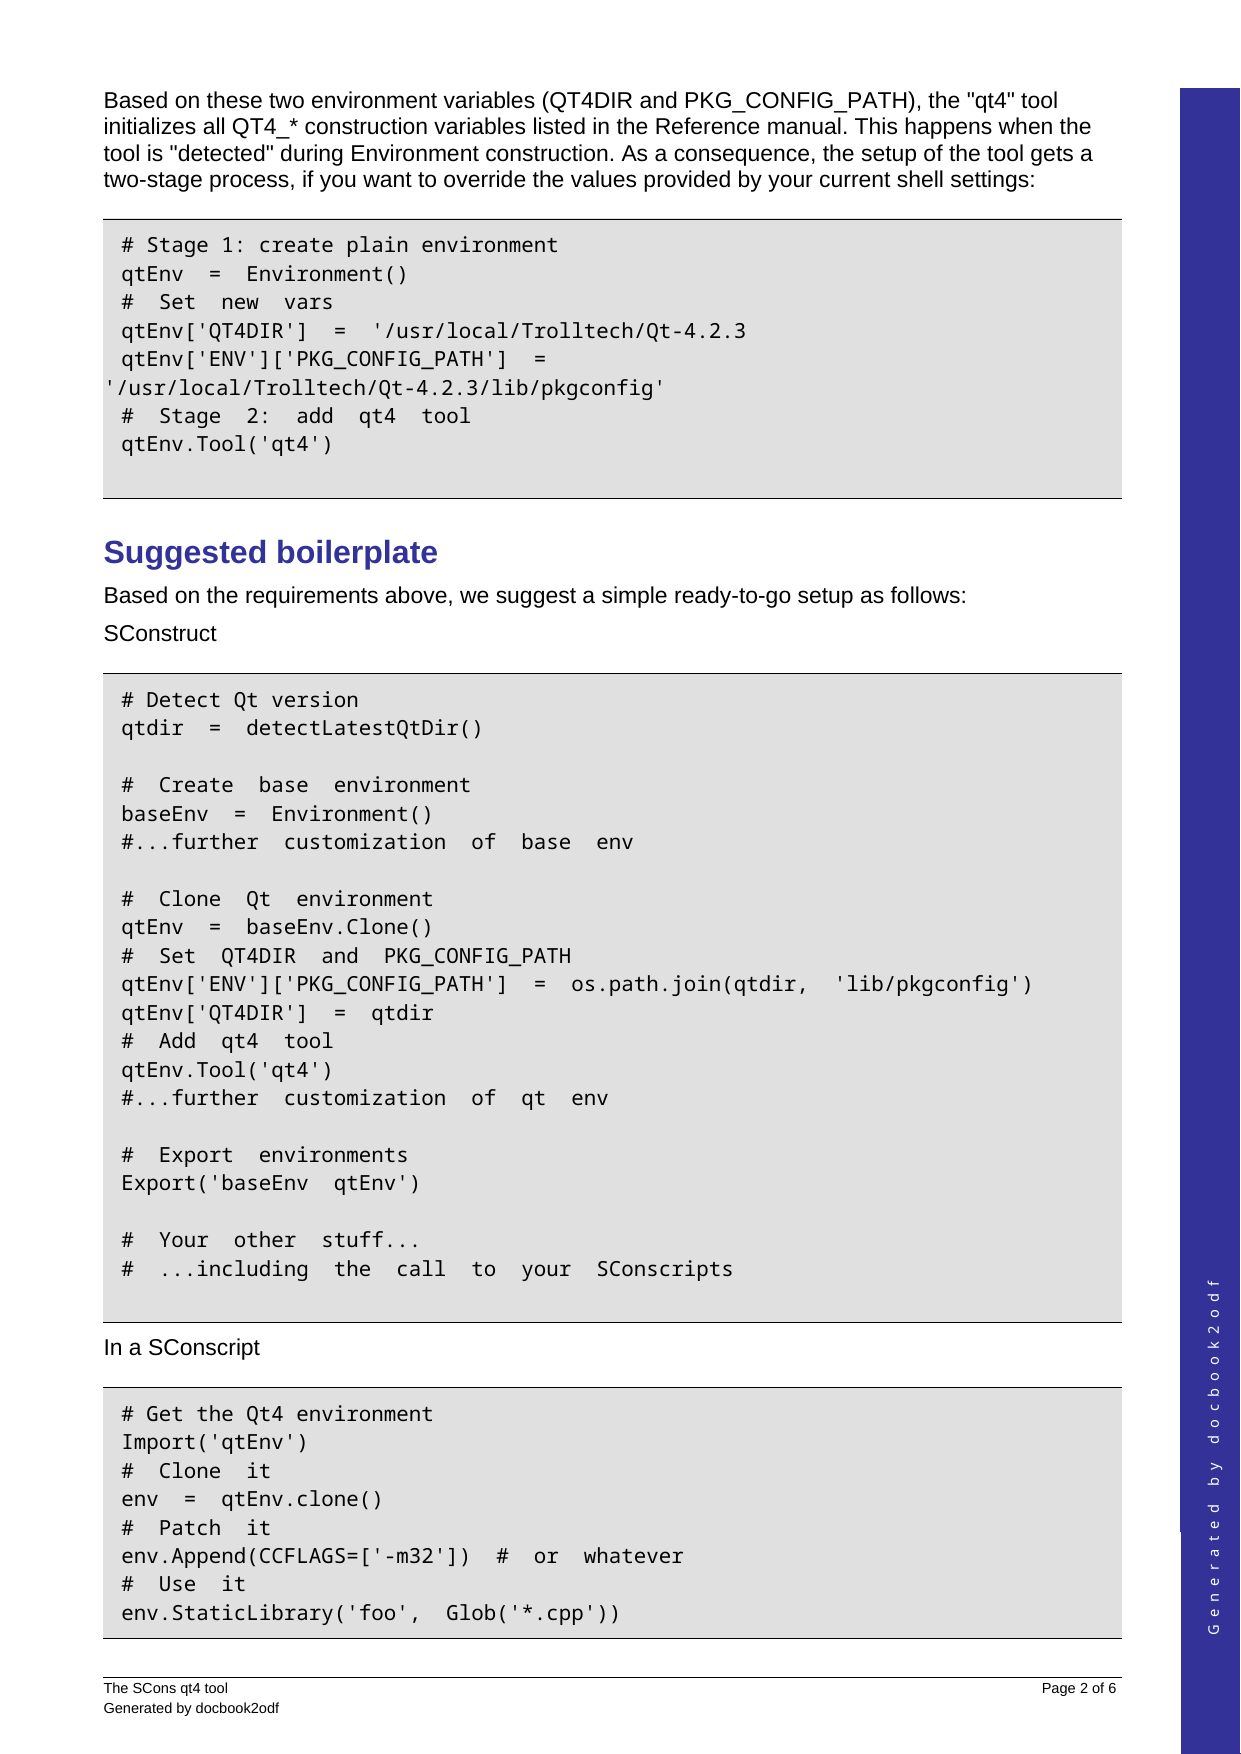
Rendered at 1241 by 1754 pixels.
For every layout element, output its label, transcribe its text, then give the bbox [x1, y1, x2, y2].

text # Set new vars [103, 287, 1122, 316]
text qtdir = detectLatestQtDir() [103, 713, 1122, 742]
text Based on the requirements above, we suggest a simple ready-to-go setup as follows: [103, 582, 1122, 609]
text env.Append(CCFLAGS=['-m32']) # or whatever [103, 1541, 1122, 1569]
text # Use it [103, 1569, 1122, 1586]
text # Get the Qt4 environment [103, 1388, 1122, 1427]
text # Patch it [103, 1513, 1122, 1541]
text qtEnv['ENV']['PKG_CONFIG_PATH'] = '/usr/local/Trolltech/Qt-4.2.3/lib/pkgconfig' [103, 344, 1122, 401]
text # Export environments [103, 1140, 1122, 1168]
text qtEnv['QT4DIR'] = '/usr/local/Trolltech/Qt-4.2.3 [103, 316, 1122, 344]
text # Create base environment [103, 770, 1122, 799]
text # Clone Qt environment [103, 884, 1122, 912]
text #...further customization of qt env [103, 1083, 1122, 1112]
text Export('baseEnv qtEnv') [103, 1168, 1122, 1197]
text # Set QT4DIR and PKG_CONFIG_PATH [103, 941, 1122, 969]
text qtEnv['ENV']['PKG_CONFIG_PATH'] = os.path.join(qtdir, 'lib/pkgconfig') [103, 969, 1122, 998]
text qtEnv.Tool('qt4') [103, 1055, 1122, 1083]
text qtEnv = Environment() [103, 259, 1122, 287]
text # Add qt4 tool [103, 1026, 1122, 1055]
text qtEnv['QT4DIR'] = qtdir [103, 998, 1122, 1026]
text Based on these two environment variables (QT4DIR and PKG_CONFIG_PATH), the "qt4" tool initializes all QT4_* construction variables listed in the Reference manual. This happens when the tool is "detected" during Environment construction. As a consequence, the setup of the tool gets a two-stage process, if you want to override the values provided by your current shell settings: [103, 87, 1122, 192]
text qtEnv = baseEnv.Clone() [103, 912, 1122, 941]
subtitle Suggested boilerplate [103, 534, 1122, 571]
text # ...including the call to your SConscripts [103, 1254, 1122, 1270]
text # Stage 2: add qt4 tool [103, 401, 1122, 429]
text Import('qtEnv') [103, 1427, 1122, 1456]
text env = qtEnv.clone() [103, 1484, 1122, 1513]
text SConstruct [103, 620, 1122, 647]
text # Clone it [103, 1456, 1122, 1484]
text #...further customization of base env [103, 827, 1122, 856]
text In a SConscript [103, 1334, 1122, 1361]
text # Detect Qt version [103, 674, 1122, 713]
text # Stage 1: create plain environment [103, 220, 1122, 259]
text baseEnv = Environment() [103, 799, 1122, 827]
text env.StaticLibrary('foo', Glob('*.cpp')) [103, 1586, 1122, 1638]
text # Your other stuff... [103, 1225, 1122, 1254]
text qtEnv.Tool('qt4') [103, 429, 1122, 446]
